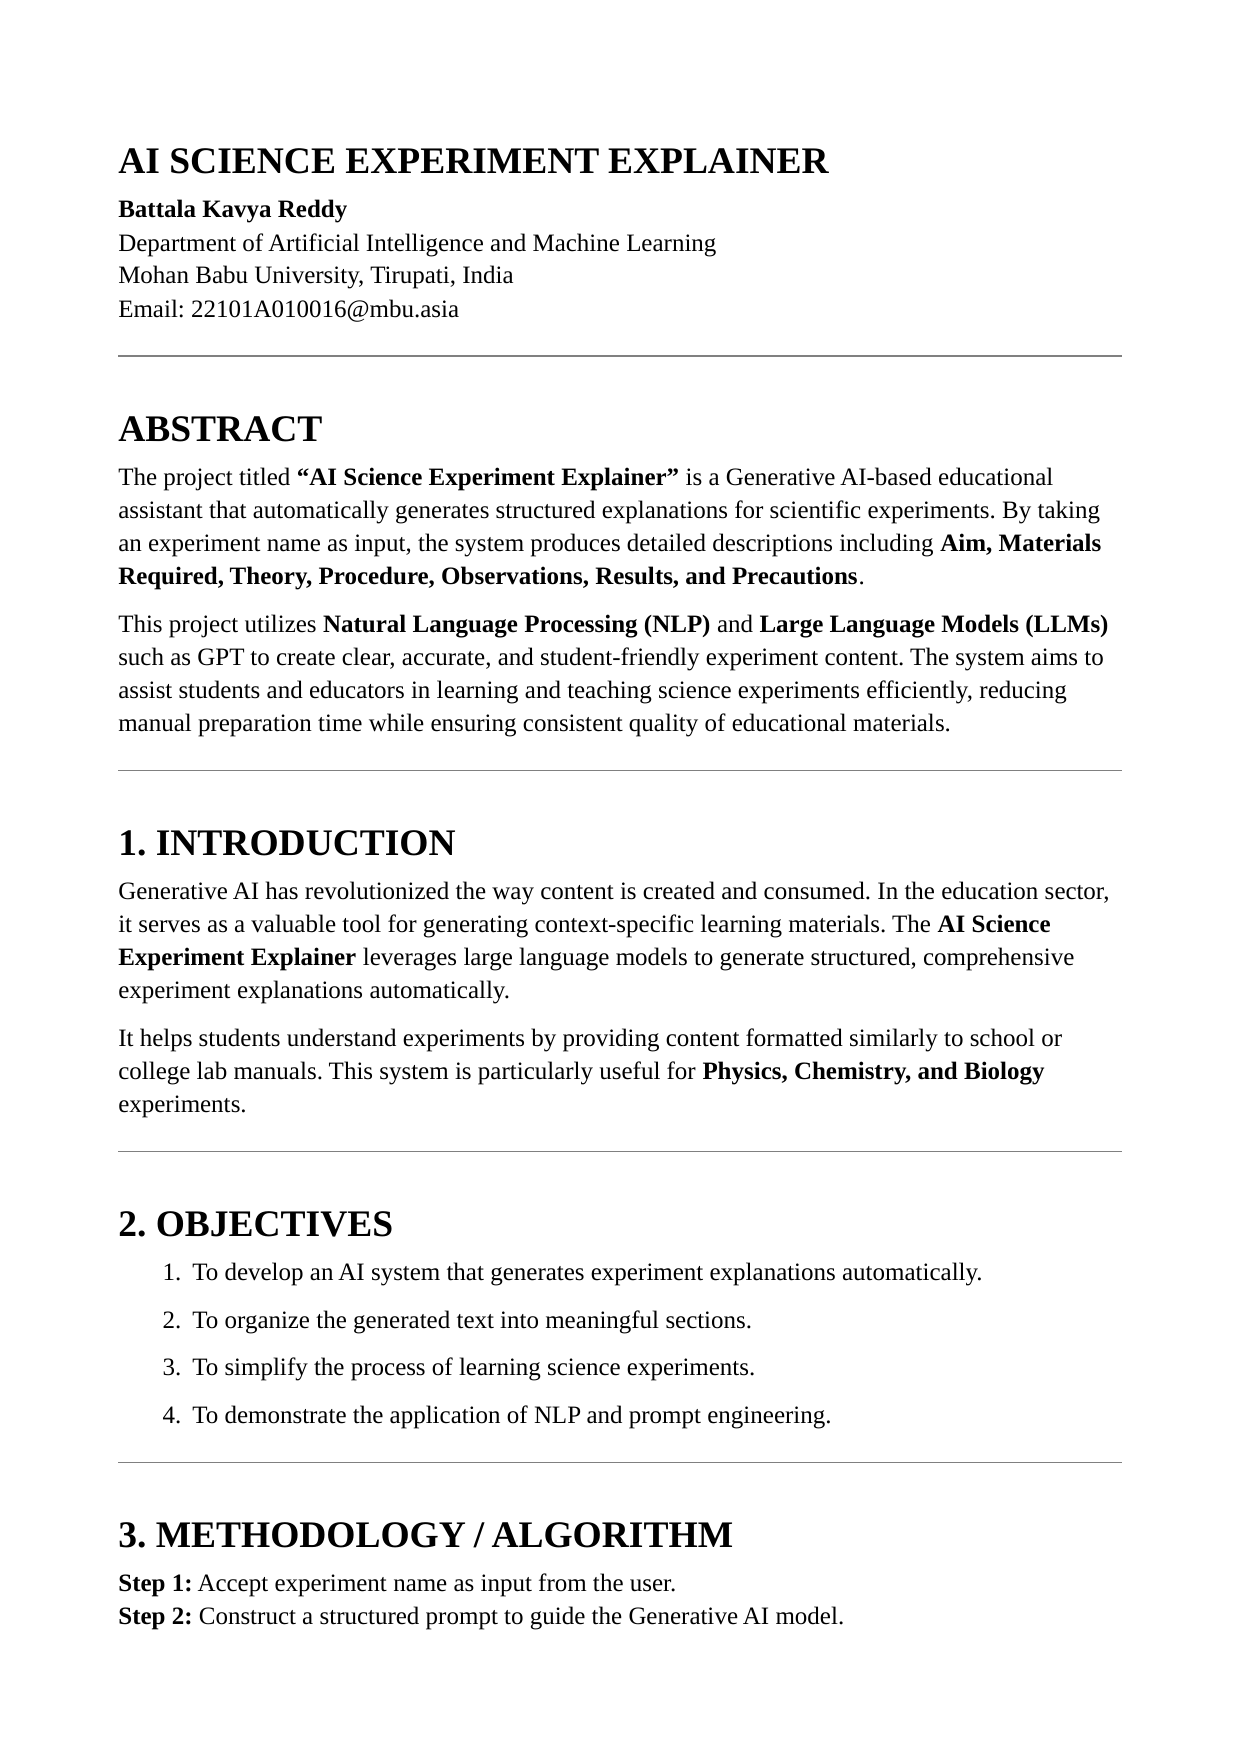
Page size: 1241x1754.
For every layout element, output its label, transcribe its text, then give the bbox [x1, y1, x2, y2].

text It helps students understand experiments by providing content formatted similarly to school or college lab manuals. This system is particularly useful for Physics, Chemistry, and Biology experiments. [118, 1023, 1122, 1117]
list To develop an AI system that generates experiment explanations automatically. [162, 1257, 1122, 1286]
list To demonstrate the application of NLP and prompt engineering. [162, 1400, 1122, 1429]
subtitle 2. OBJECTIVES [118, 1201, 1122, 1244]
subtitle AI SCIENCE EXPERIMENT EXPLAINER [118, 139, 1122, 182]
text This project utilizes Natural Language Processing (NLP) and Large Language Models (LLMs) such as GPT to create clear, accurate, and student-friendly experiment content. The system aims to assist students and educators in learning and teaching science experiments efficiently, reducing manual preparation time while ensuring consistent quality of educational materials. [118, 609, 1122, 736]
subtitle ABSTRACT [118, 406, 1122, 449]
subtitle 1. INTRODUCTION [118, 820, 1122, 863]
text The project titled “AI Science Experiment Explainer” is a Generative AI-based educational assistant that automatically generates structured explanations for scientific experiments. By taking an experiment name as input, the system produces detailed descriptions including Aim, Materials Required, Theory, Procedure, Observations, Results, and Precautions. [118, 462, 1122, 590]
text Battala Kavya Reddy Department of Artificial Intelligence and Machine Learning Mohan Babu University, Tirupati, India Email: 22101A010016@mbu.asia [118, 194, 1122, 322]
text Generative AI has revolutionized the way content is created and consumed. In the education sector, it serves as a valuable tool for generating context-specific learning materials. The AI Science Experiment Explainer leverages large language models to generate structured, comprehensive experiment explanations automatically. [118, 876, 1122, 1004]
subtitle 3. METHODOLOGY / ALGORITHM [118, 1513, 1122, 1556]
text Step 1: Accept experiment name as input from the user. Step 2: Construct a structured prompt to guide the Generative AI model. [118, 1568, 1122, 1630]
list To organize the generated text into meaningful sections. [162, 1305, 1122, 1333]
list To simplify the process of learning science experiments. [162, 1352, 1122, 1381]
